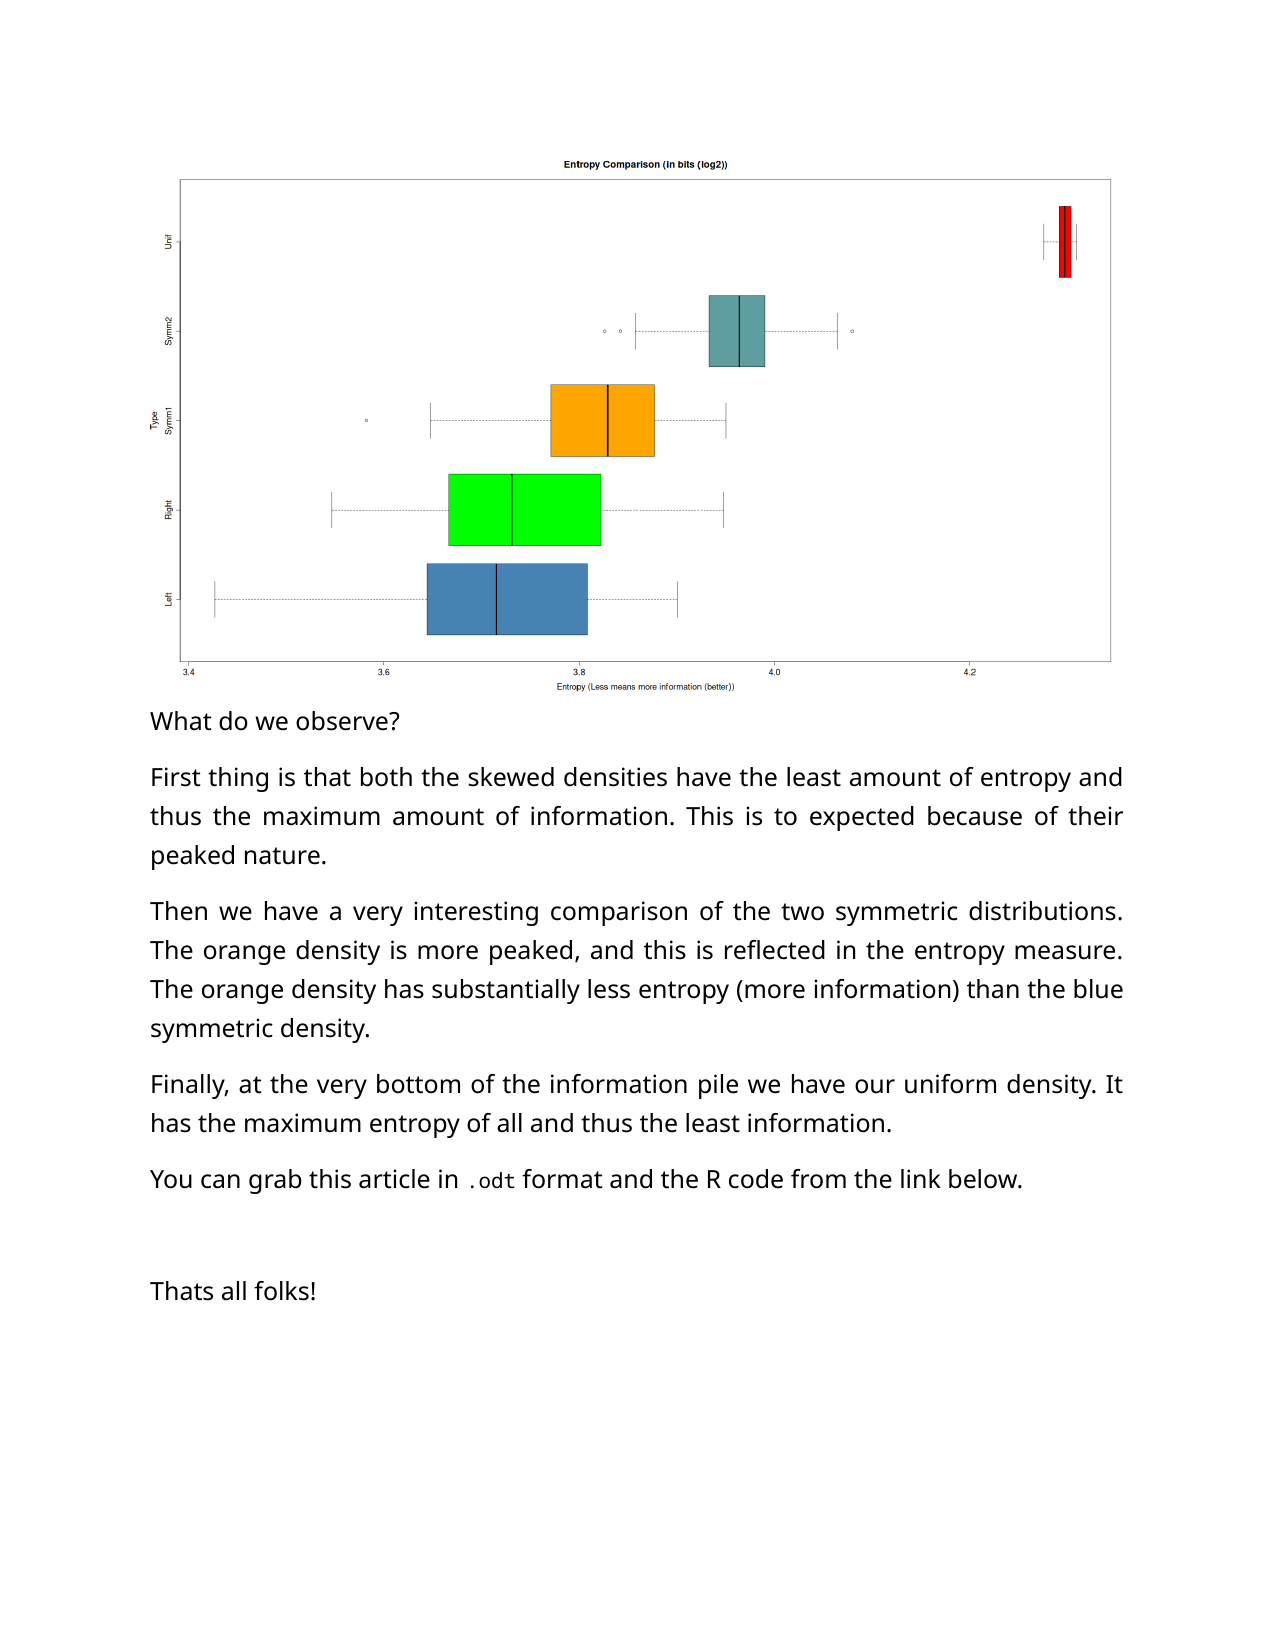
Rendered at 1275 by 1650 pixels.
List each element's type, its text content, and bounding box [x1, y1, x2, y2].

picture [150, 150, 1125, 699]
text Finally, at the very bottom of the information pile we have our uniform density. It has the maximum entropy of all and thus the least information. [150, 1067, 1125, 1140]
text What do we observe? [150, 699, 1125, 738]
text Then we have a very interesting comparison of the two symmetric distributions. The orange density is more peaked, and this is reflected in the entropy measure. The orange density has substantially less entropy (more information) than the blue symmetric density. [150, 893, 1125, 1045]
text Thats all folks! [150, 1273, 1125, 1308]
text First thing is that both the skewed densities have the least amount of entropy and thus the maximum amount of information. This is to expected because of their peaked nature. [150, 759, 1125, 872]
text You can grab this article in .odt format and the R code from the link below. [150, 1162, 1125, 1196]
